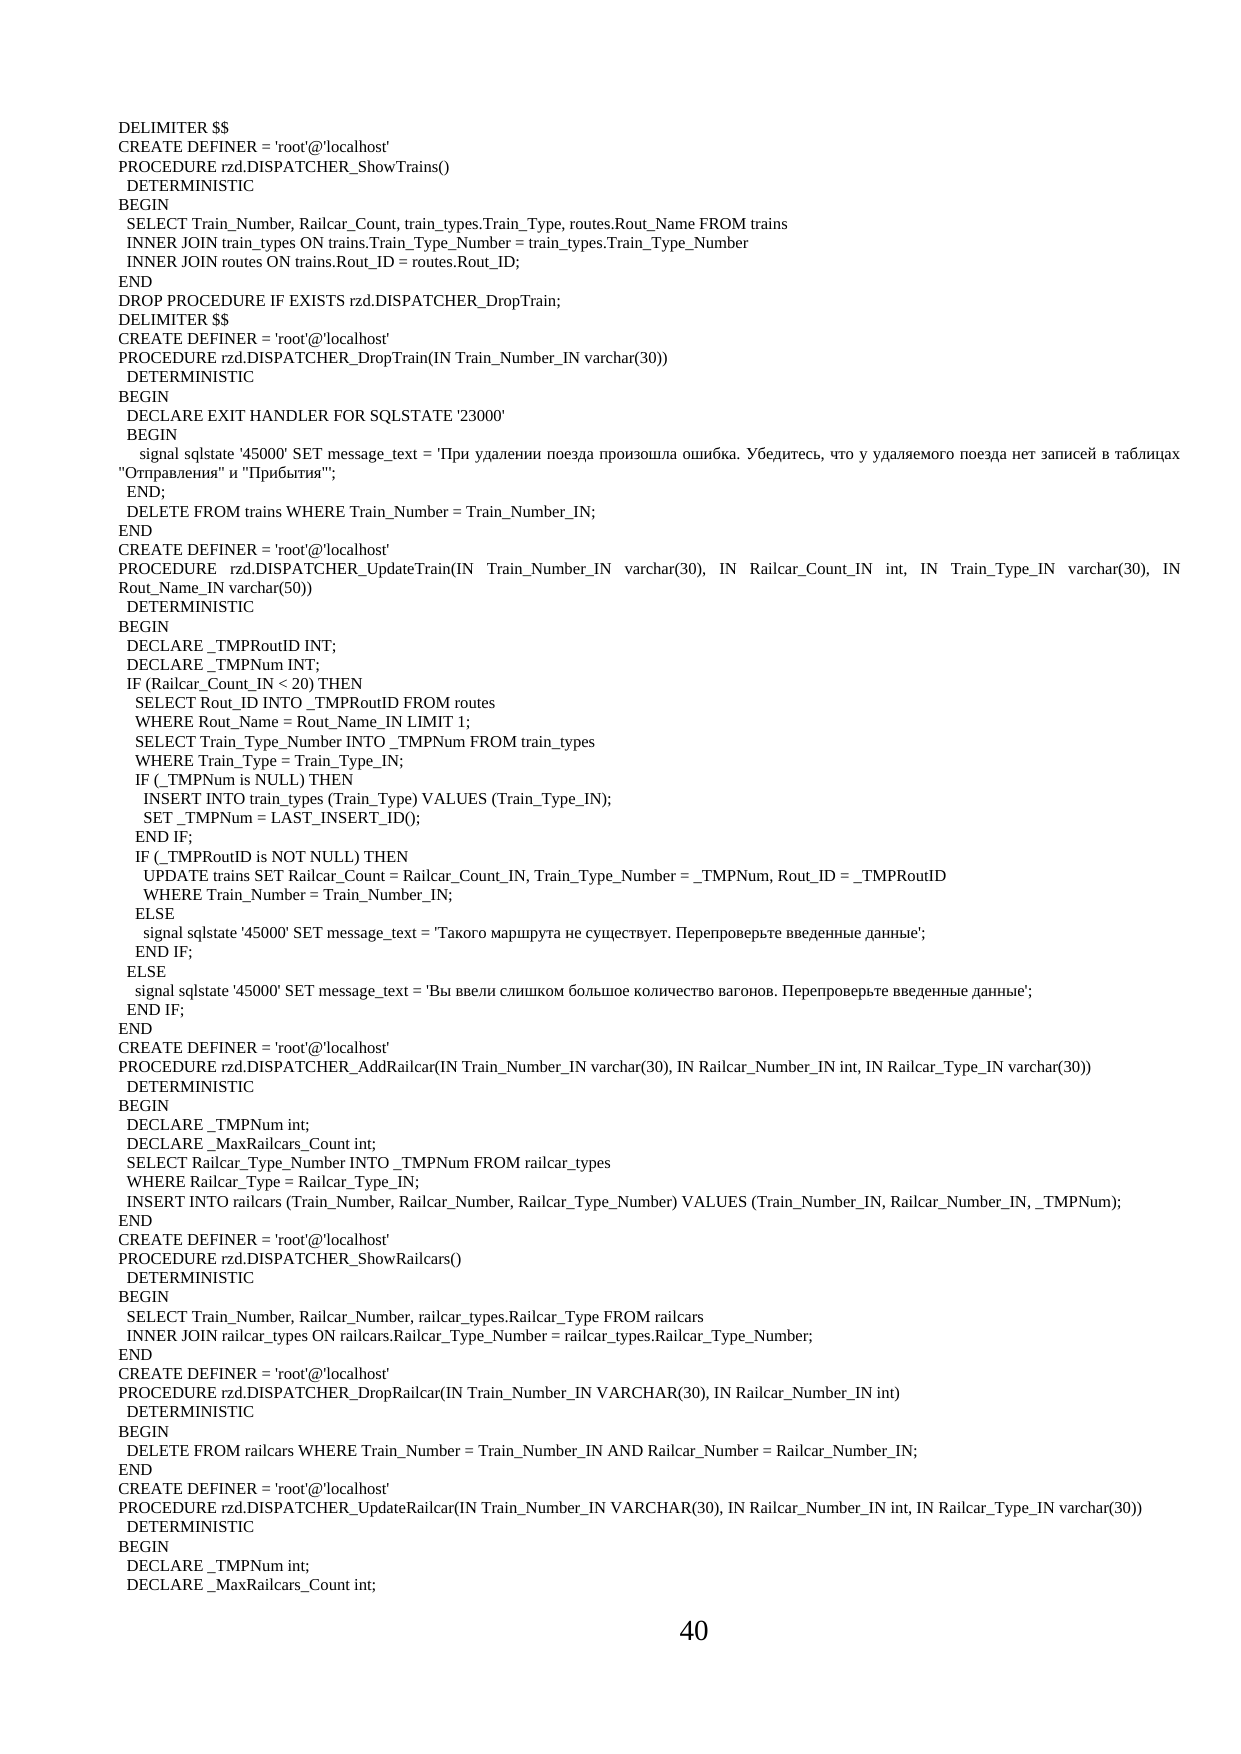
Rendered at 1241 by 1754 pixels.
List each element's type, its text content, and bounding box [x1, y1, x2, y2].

text PROCEDURE rzd.DISPATCHER_ShowRailcars() [118, 1249, 1181, 1268]
text BEGIN [118, 386, 1181, 406]
text PROCEDURE rzd.DISPATCHER_UpdateTrain(IN Train_Number_IN varchar(30), IN Railcar_Count_IN int, IN Train_Type_IN varchar(30), IN Rout_Name_IN varchar(50)) [118, 559, 1181, 597]
text DELETE FROM trains WHERE Train_Number = Train_Number_IN; [118, 501, 1181, 521]
text BEGIN [118, 195, 1181, 214]
text BEGIN [118, 1096, 1181, 1115]
text signal sqlstate '45000' SET message_text = 'При удалении поезда произошла ошибка. Убедитесь, что у удаляемого поезда нет записей в таблицах "Отправления" и "Прибытия"'; [118, 444, 1181, 482]
text SELECT Train_Number, Railcar_Number, railcar_types.Railcar_Type FROM railcars [118, 1306, 1181, 1326]
text DETERMINISTIC [118, 176, 1181, 195]
text DETERMINISTIC [118, 1076, 1181, 1096]
text END IF; [118, 1000, 1181, 1019]
text PROCEDURE rzd.DISPATCHER_UpdateRailcar(IN Train_Number_IN VARCHAR(30), IN Railcar_Number_IN int, IN Railcar_Type_IN varchar(30)) [118, 1498, 1181, 1517]
text INNER JOIN train_types ON trains.Train_Type_Number = train_types.Train_Type_Number [118, 233, 1181, 252]
text CREATE DEFINER = 'root'@'localhost' [118, 1479, 1181, 1498]
text WHERE Railcar_Type = Railcar_Type_IN; [118, 1172, 1181, 1191]
text INSERT INTO train_types (Train_Type) VALUES (Train_Type_IN); [118, 789, 1181, 808]
text DELIMITER $$ [118, 310, 1181, 329]
text END [118, 1019, 1181, 1038]
text DELIMITER $$ [118, 118, 1181, 137]
text WHERE Rout_Name = Rout_Name_IN LIMIT 1; [118, 712, 1181, 731]
text END IF; [118, 827, 1181, 846]
text BEGIN [118, 425, 1181, 444]
text BEGIN [118, 1536, 1181, 1556]
text DECLARE _TMPRoutID INT; [118, 636, 1181, 655]
text BEGIN [118, 1421, 1181, 1441]
text INNER JOIN railcar_types ON railcars.Railcar_Type_Number = railcar_types.Railcar_Type_Number; [118, 1326, 1181, 1345]
text PROCEDURE rzd.DISPATCHER_ShowTrains() [118, 156, 1181, 176]
text INSERT INTO railcars (Train_Number, Railcar_Number, Railcar_Type_Number) VALUES (Train_Number_IN, Railcar_Number_IN, _TMPNum); [118, 1191, 1181, 1211]
text CREATE DEFINER = 'root'@'localhost' [118, 137, 1181, 156]
text IF (_TMPRoutID is NOT NULL) THEN [118, 846, 1181, 866]
text END [118, 271, 1181, 291]
text END IF; [118, 942, 1181, 961]
text ELSE [118, 904, 1181, 923]
text DECLARE _TMPNum int; [118, 1556, 1181, 1575]
text END [118, 1211, 1181, 1230]
text signal sqlstate '45000' SET message_text = 'Вы ввели слишком большое количество вагонов. Перепроверьте введенные данные'; [118, 981, 1181, 1000]
text WHERE Train_Number = Train_Number_IN; [118, 885, 1181, 904]
text DECLARE _TMPNum int; [118, 1115, 1181, 1134]
text ELSE [118, 961, 1181, 981]
text CREATE DEFINER = 'root'@'localhost' [118, 1230, 1181, 1249]
text WHERE Train_Type = Train_Type_IN; [118, 751, 1181, 770]
text CREATE DEFINER = 'root'@'localhost' [118, 1364, 1181, 1383]
text END; [118, 482, 1181, 501]
text PROCEDURE rzd.DISPATCHER_AddRailcar(IN Train_Number_IN varchar(30), IN Railcar_Number_IN int, IN Railcar_Type_IN varchar(30)) [118, 1057, 1181, 1076]
text END [118, 1460, 1181, 1479]
text CREATE DEFINER = 'root'@'localhost' [118, 1038, 1181, 1057]
text SELECT Railcar_Type_Number INTO _TMPNum FROM railcar_types [118, 1153, 1181, 1172]
text SET _TMPNum = LAST_INSERT_ID(); [118, 808, 1181, 827]
text BEGIN [118, 616, 1181, 636]
text END [118, 521, 1181, 540]
text UPDATE trains SET Railcar_Count = Railcar_Count_IN, Train_Type_Number = _TMPNum, Rout_ID = _TMPRoutID [118, 866, 1181, 885]
text DETERMINISTIC [118, 1268, 1181, 1287]
text CREATE DEFINER = 'root'@'localhost' [118, 540, 1181, 559]
text INNER JOIN routes ON trains.Rout_ID = routes.Rout_ID; [118, 252, 1181, 271]
text DECLARE EXIT HANDLER FOR SQLSTATE '23000' [118, 406, 1181, 425]
text PROCEDURE rzd.DISPATCHER_DropRailcar(IN Train_Number_IN VARCHAR(30), IN Railcar_Number_IN int) [118, 1383, 1181, 1402]
text SELECT Train_Number, Railcar_Count, train_types.Train_Type, routes.Rout_Name FROM trains [118, 214, 1181, 233]
text signal sqlstate '45000' SET message_text = 'Такого маршрута не существует. Перепроверьте введенные данные'; [118, 923, 1181, 942]
text DROP PROCEDURE IF EXISTS rzd.DISPATCHER_DropTrain; [118, 291, 1181, 310]
text IF (_TMPNum is NULL) THEN [118, 770, 1181, 789]
text SELECT Train_Type_Number INTO _TMPNum FROM train_types [118, 731, 1181, 751]
text DETERMINISTIC [118, 1517, 1181, 1536]
text PROCEDURE rzd.DISPATCHER_DropTrain(IN Train_Number_IN varchar(30)) [118, 348, 1181, 367]
text BEGIN [118, 1287, 1181, 1306]
text IF (Railcar_Count_IN < 20) THEN [118, 674, 1181, 693]
text DETERMINISTIC [118, 1402, 1181, 1421]
text DECLARE _TMPNum INT; [118, 655, 1181, 674]
text DECLARE _MaxRailcars_Count int; [118, 1134, 1181, 1153]
text END [118, 1345, 1181, 1364]
text DETERMINISTIC [118, 367, 1181, 386]
text SELECT Rout_ID INTO _TMPRoutID FROM routes [118, 693, 1181, 712]
text DELETE FROM railcars WHERE Train_Number = Train_Number_IN AND Railcar_Number = Railcar_Number_IN; [118, 1441, 1181, 1460]
text DETERMINISTIC [118, 597, 1181, 616]
text CREATE DEFINER = 'root'@'localhost' [118, 329, 1181, 348]
text DECLARE _MaxRailcars_Count int; [118, 1575, 1181, 1594]
